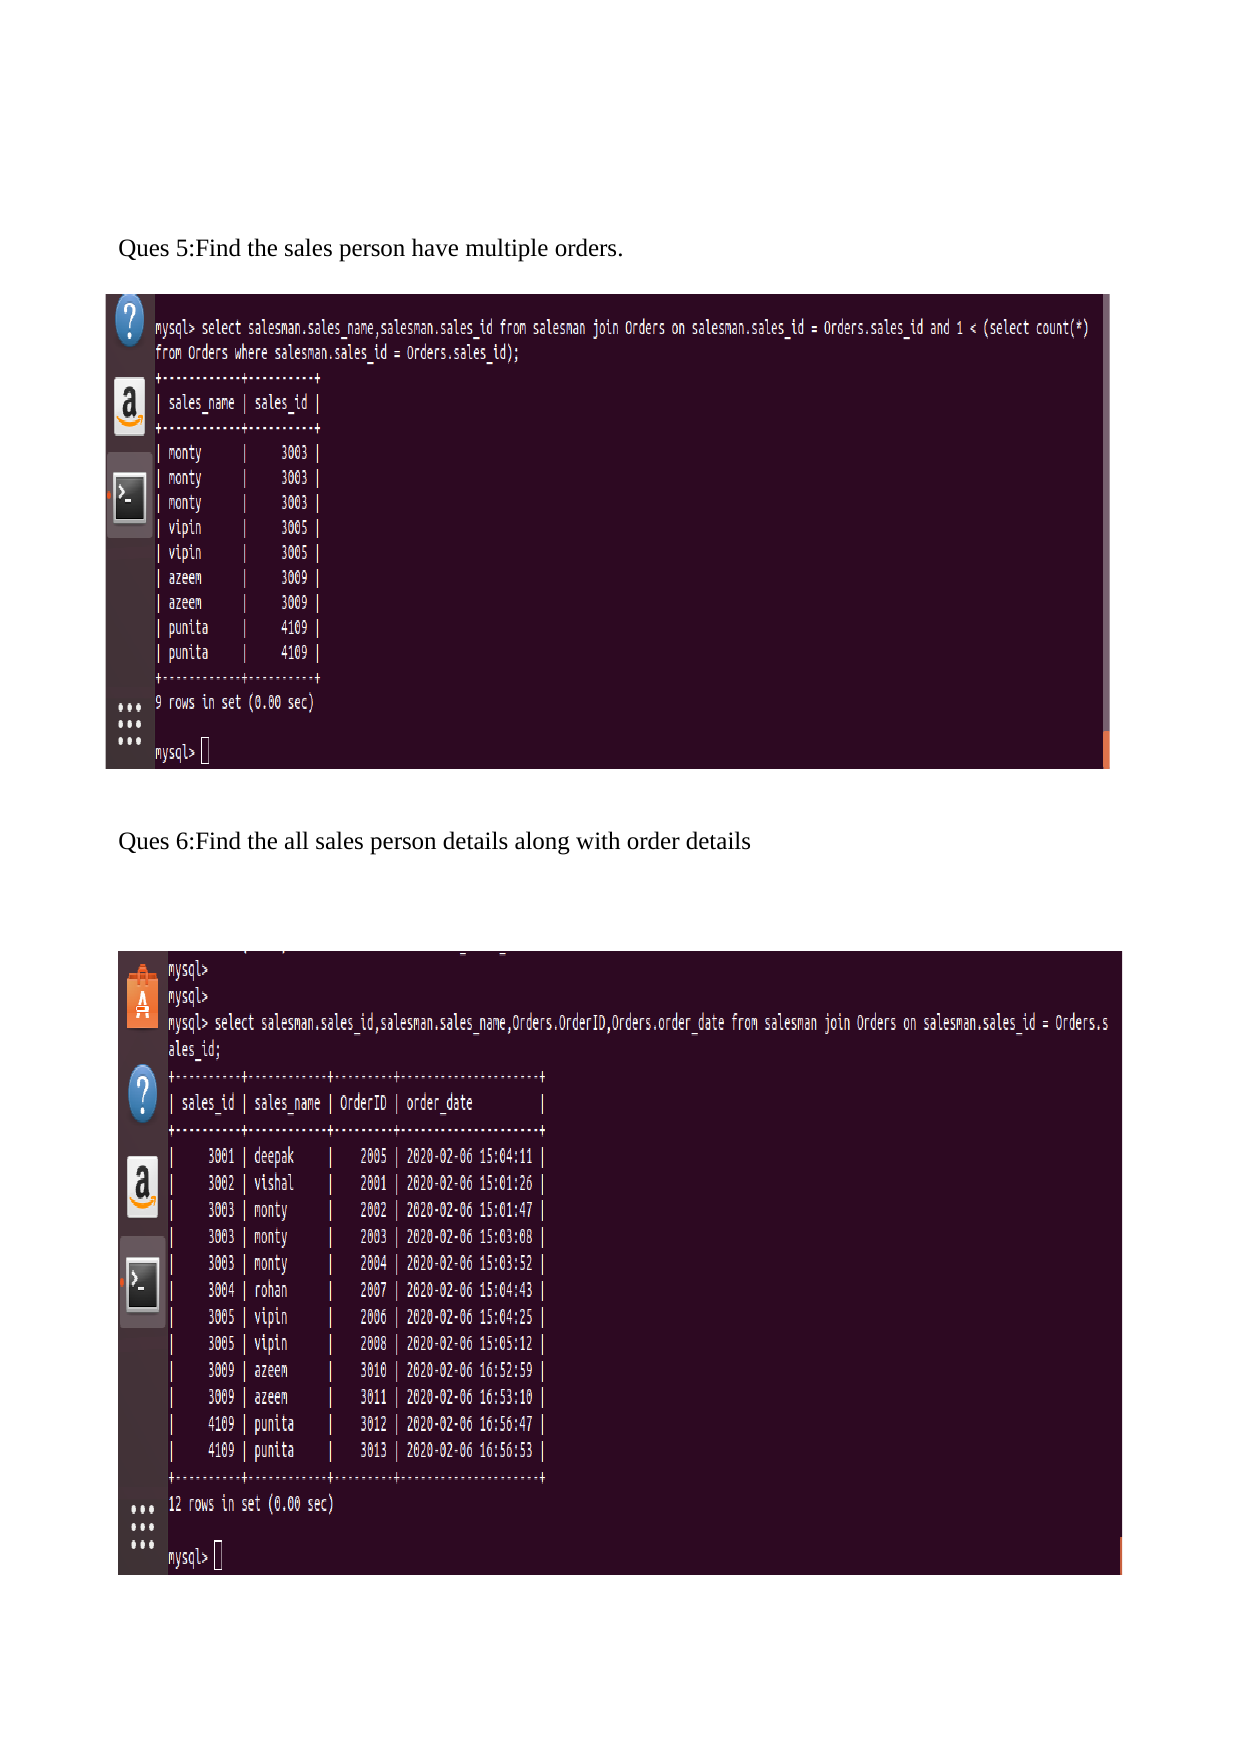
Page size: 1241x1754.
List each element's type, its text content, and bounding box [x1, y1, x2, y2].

text Ques 5:Find the sales person have multiple orders. [118, 233, 1122, 262]
text Ques 6:Find the all sales person details along with order details [118, 826, 1122, 854]
picture [118, 951, 1123, 1575]
picture [105, 294, 1110, 768]
